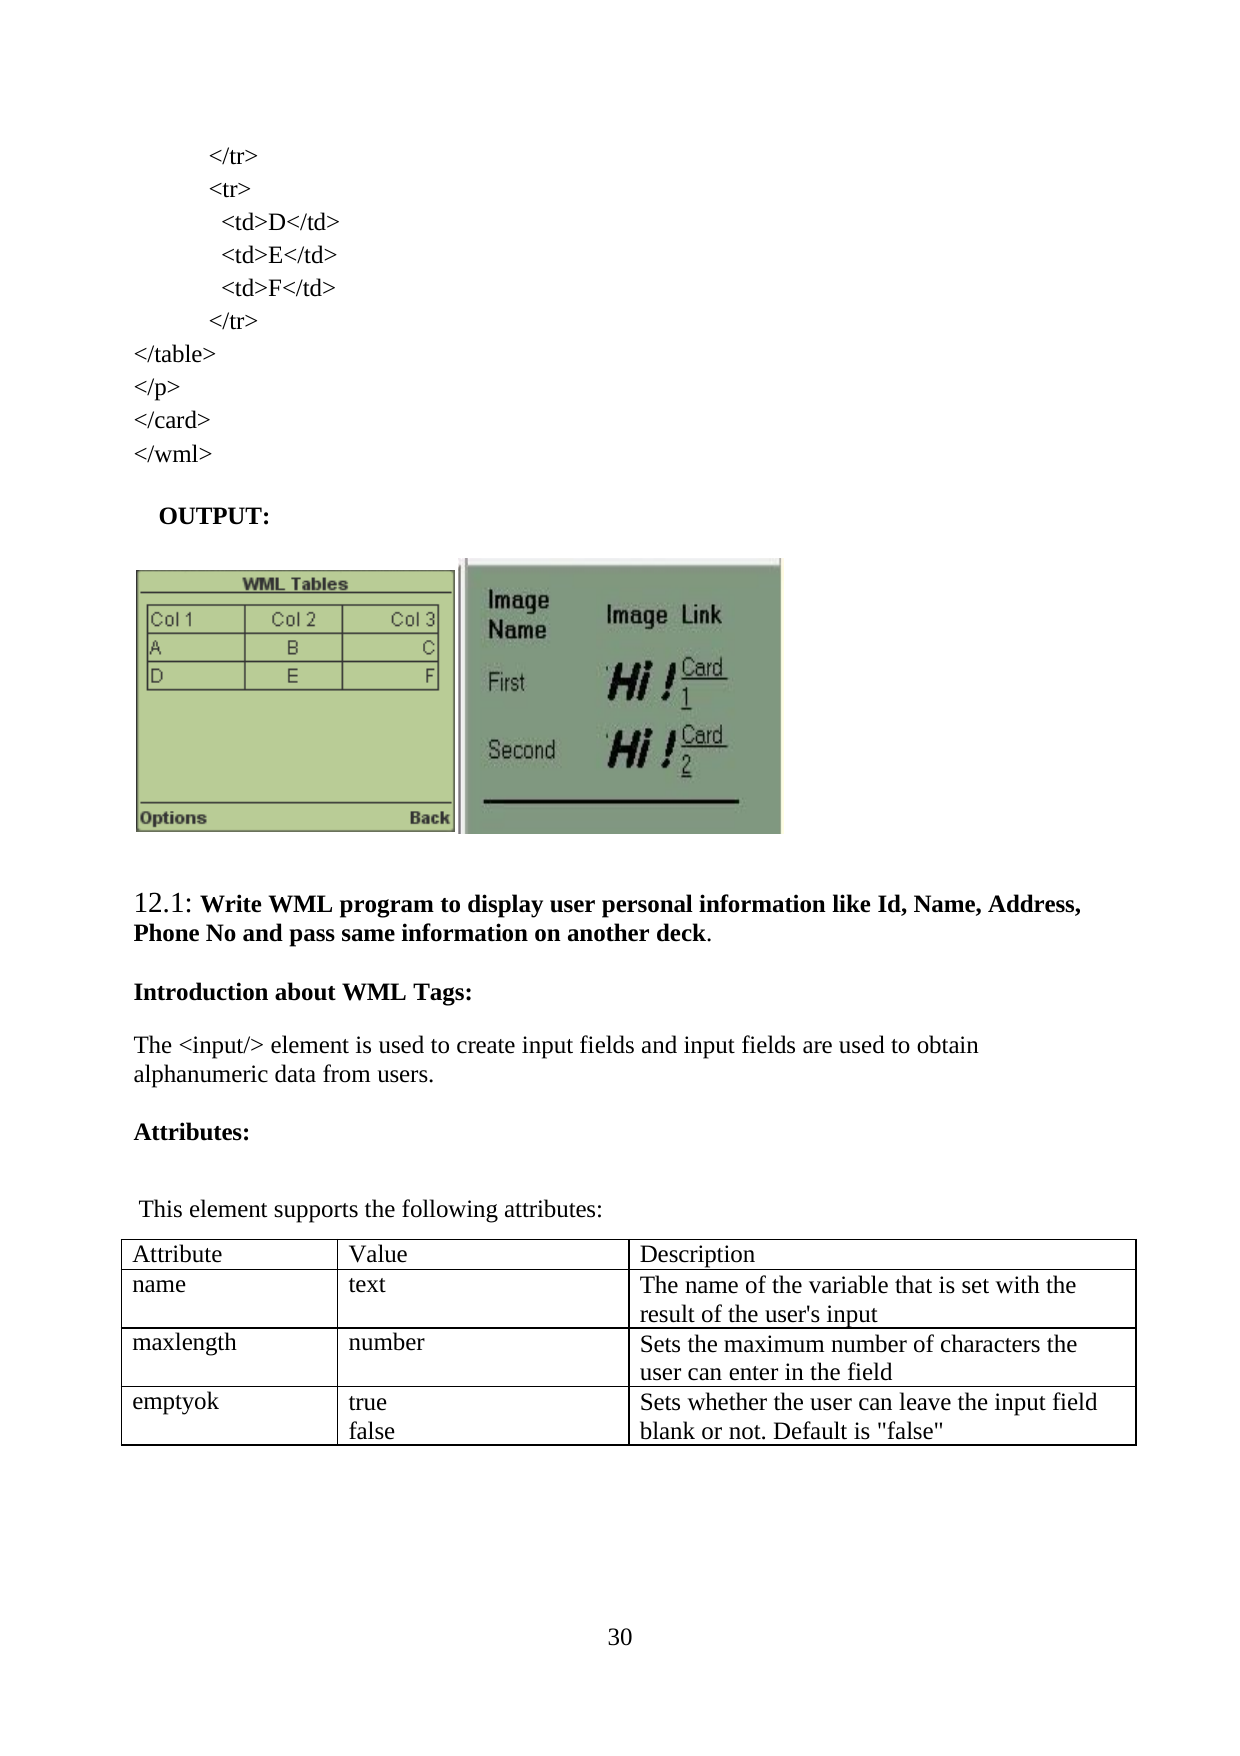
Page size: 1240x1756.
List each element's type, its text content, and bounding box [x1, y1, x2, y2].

text </card> [133, 406, 1148, 434]
table_cell maxlength [122, 1329, 337, 1386]
table_cell emptyok [122, 1387, 337, 1444]
text <td>D</td> [221, 207, 1148, 236]
table_header Description [630, 1240, 1135, 1268]
table_cell The name of the variable that is set with the result of the user's input [630, 1270, 1135, 1327]
text </p> [133, 372, 1148, 401]
text </tr> [208, 306, 1148, 335]
text 12.1: Write WML program to display user personal information like Id, Name, Address, Phone No and pass same information on another deck. [133, 885, 1110, 947]
text <tr> [208, 174, 1148, 203]
table_cell Sets whether the user can leave the input field blank or not. Default is "false" [630, 1387, 1135, 1444]
table_cell text [338, 1270, 628, 1327]
text This element supports the following attributes: [138, 1194, 1148, 1223]
text <td>F</td> [221, 273, 1148, 302]
text </wml> [133, 439, 1148, 467]
text <td>E</td> [221, 240, 1148, 269]
text </table> [133, 339, 1148, 368]
table_cell name [122, 1270, 337, 1327]
table_cell true false [338, 1387, 628, 1444]
table_header Value [338, 1240, 628, 1268]
text </tr> [208, 141, 1148, 170]
table_cell number [338, 1329, 628, 1386]
table_cell Sets the maximum number of characters the user can enter in the field [630, 1329, 1135, 1386]
text Introduction about WML Tags: [133, 977, 1148, 1005]
table_header Attribute [122, 1240, 337, 1268]
text The <input/> element is used to create input fields and input fields are used to obtain alphanumeric data from users. [133, 1030, 1110, 1087]
subtitle Attributes: [133, 1117, 1148, 1146]
subtitle OUTPUT: [158, 501, 1148, 529]
